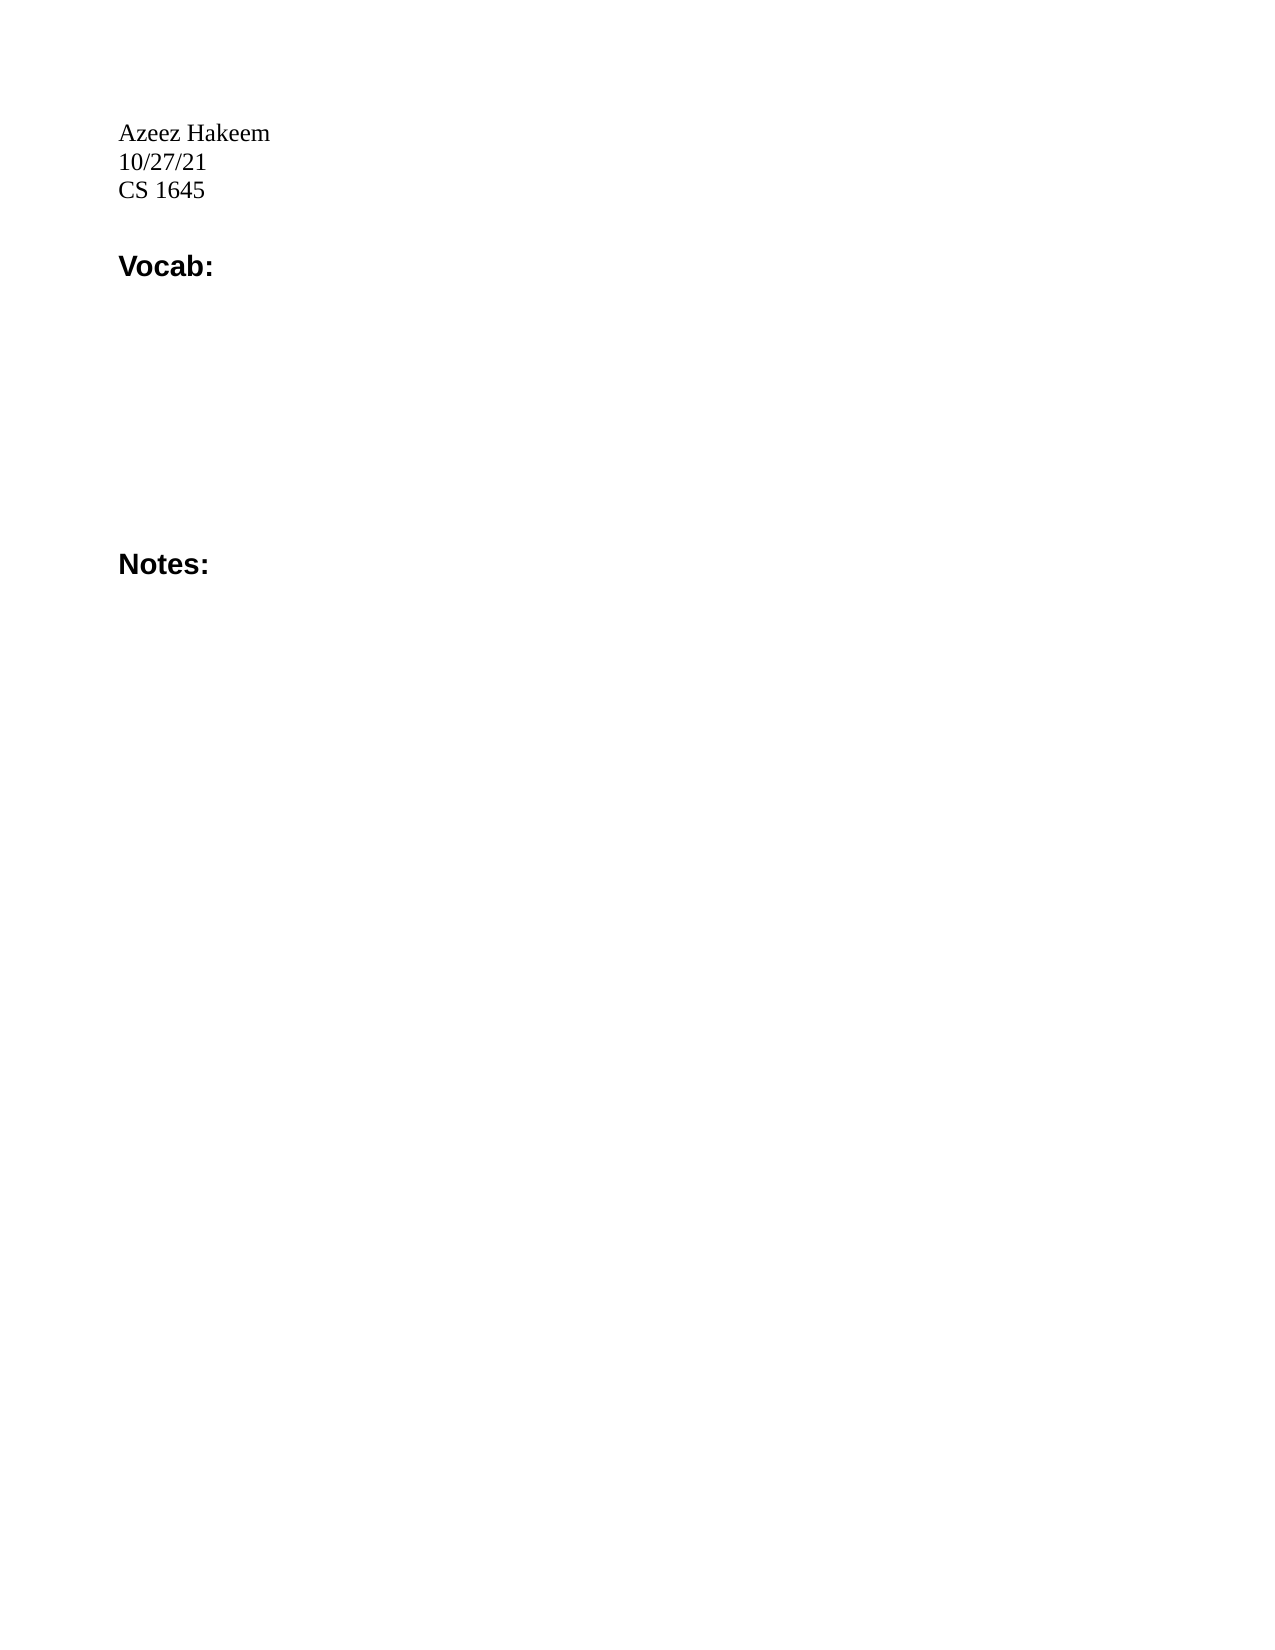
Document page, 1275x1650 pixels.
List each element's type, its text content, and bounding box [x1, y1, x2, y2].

subtitle Notes: [118, 547, 1157, 581]
subtitle Vocab: [118, 248, 1157, 282]
